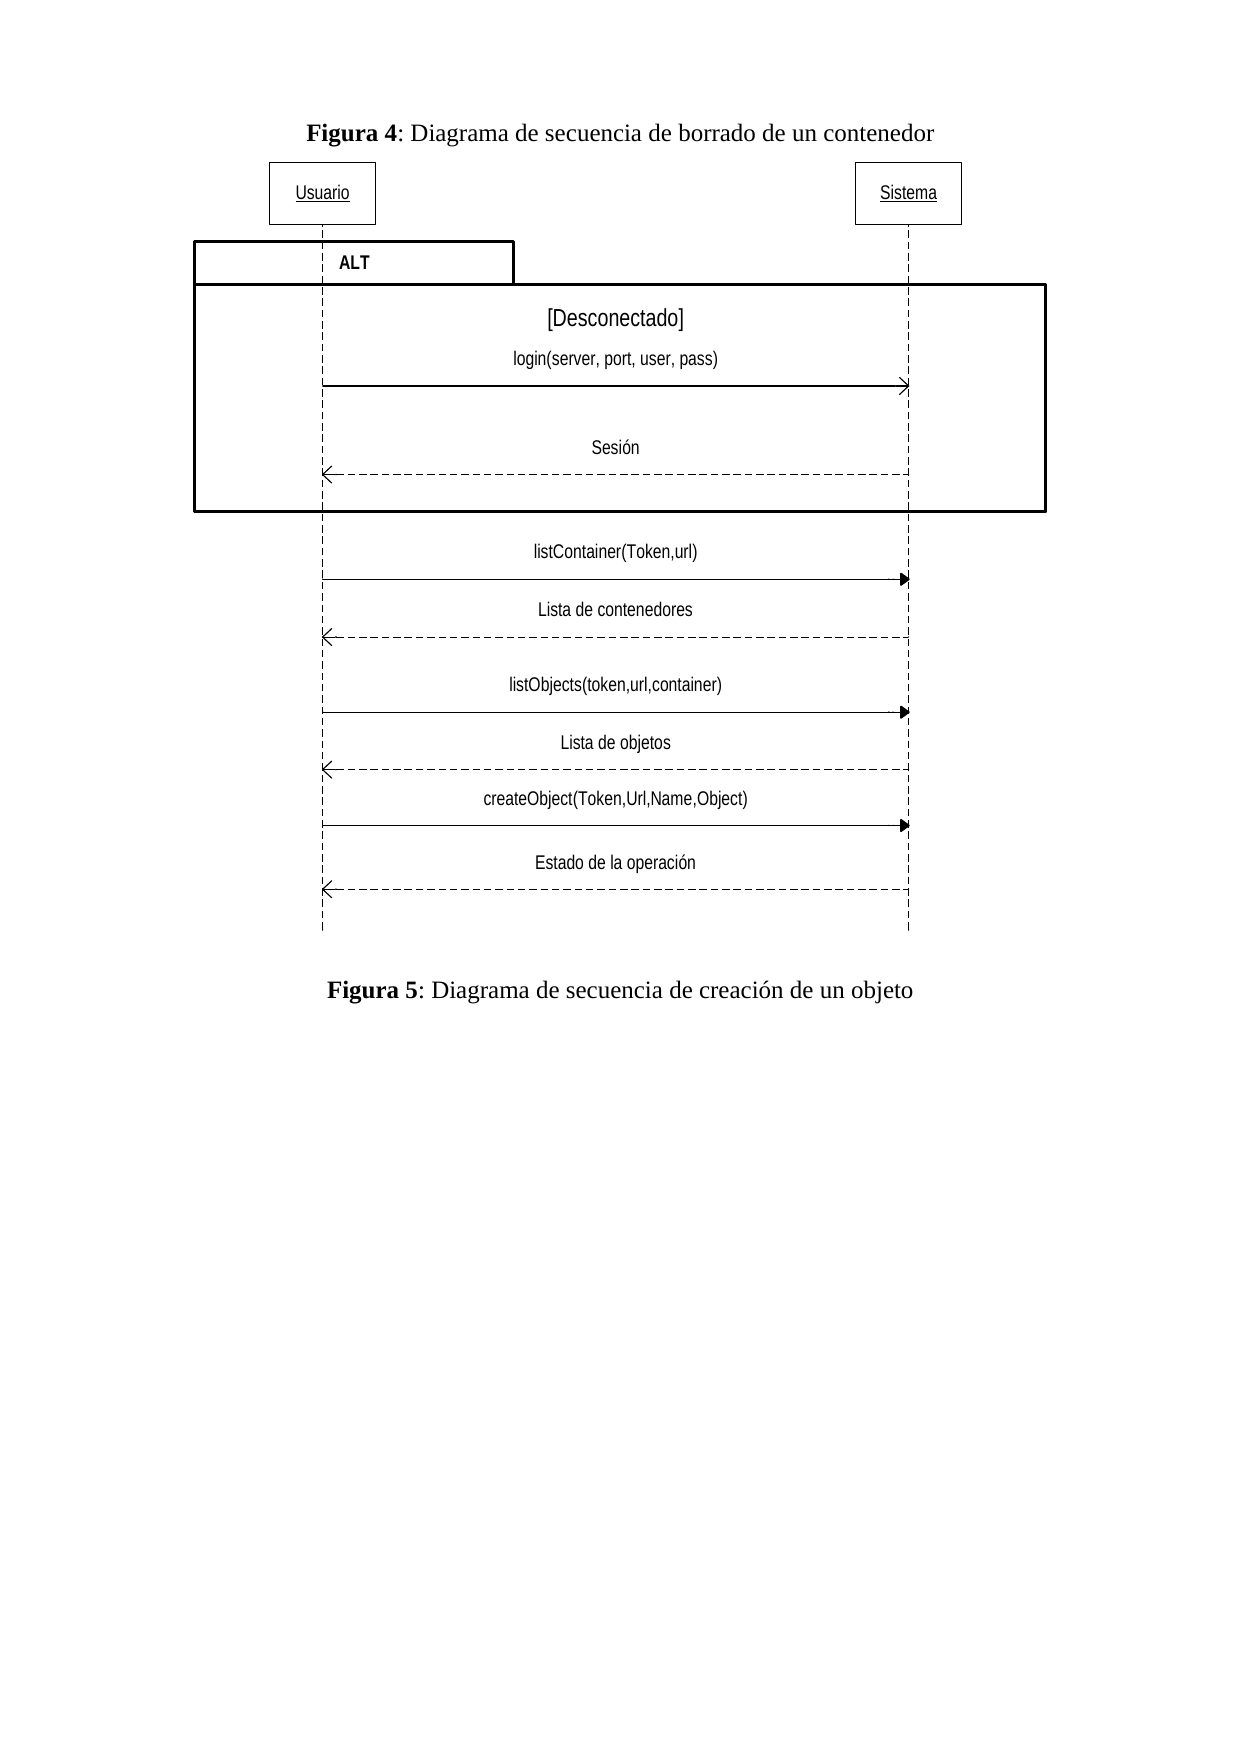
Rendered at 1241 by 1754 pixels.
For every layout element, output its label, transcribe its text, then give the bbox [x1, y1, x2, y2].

text Figura 5: Diagrama de secuencia de creación de un objeto [118, 975, 1122, 1003]
text Figura 4: Diagrama de secuencia de borrado de un contenedor [118, 118, 1122, 147]
